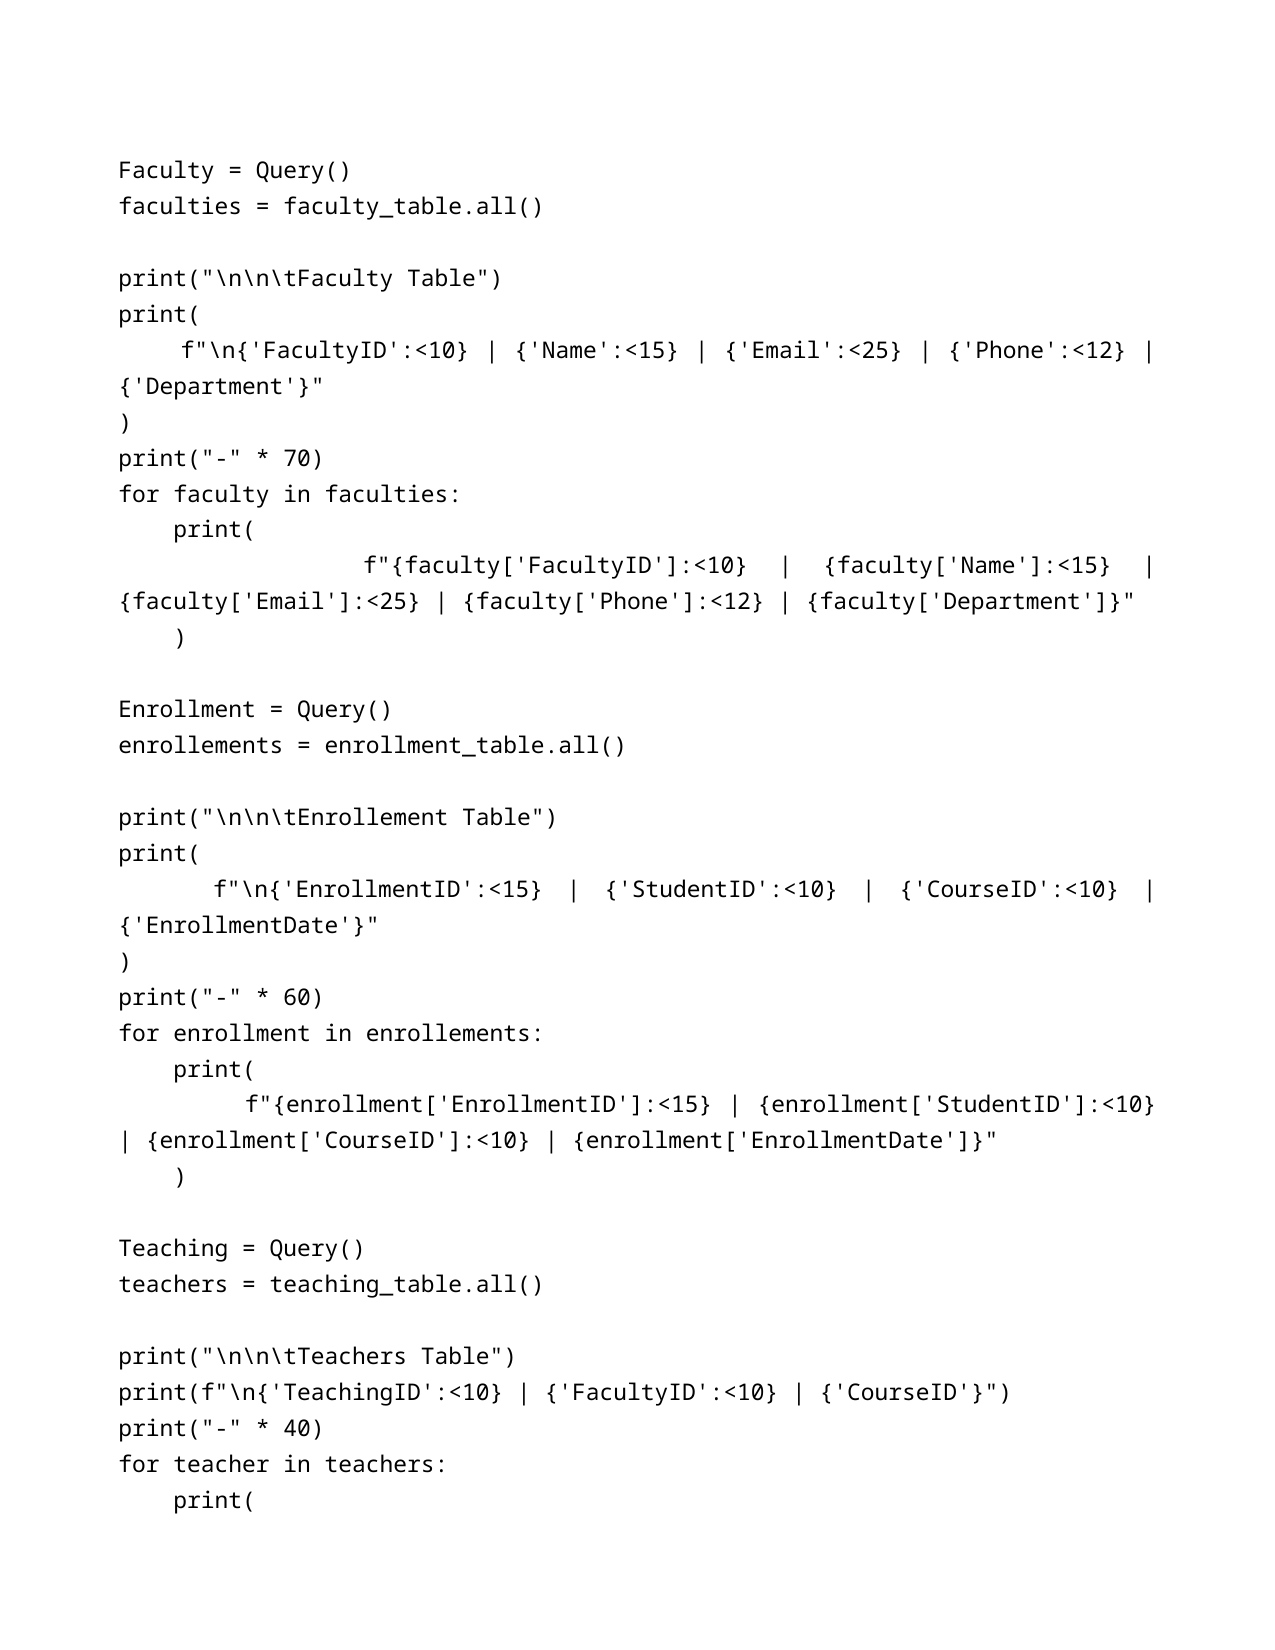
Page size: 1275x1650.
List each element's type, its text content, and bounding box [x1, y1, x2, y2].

text print( [118, 513, 1157, 545]
text ) [118, 945, 1157, 976]
text Enrollment = Query() [118, 693, 1157, 724]
text print(f"\n{'TeachingID':<10} | {'FacultyID':<10} | {'CourseID'}") [118, 1376, 1157, 1407]
text for teacher in teachers: [118, 1448, 1157, 1479]
text ) [118, 621, 1157, 652]
text print( [118, 837, 1157, 868]
text print("-" * 40) [118, 1412, 1157, 1443]
text print("\n\n\tEnrollement Table") [118, 801, 1157, 832]
text enrollements = enrollment_table.all() [118, 729, 1157, 760]
text f"{faculty['FacultyID']:<10} | {faculty['Name']:<15} | {faculty['Email']:<25} | {faculty['Phone']:<12} | {faculty['Department']}" [118, 549, 1157, 617]
text for faculty in faculties: [118, 477, 1157, 509]
text print("-" * 60) [118, 981, 1157, 1012]
text for enrollment in enrollements: [118, 1017, 1157, 1048]
text ) [118, 1160, 1157, 1192]
text Teaching = Query() [118, 1232, 1157, 1263]
text print( [118, 1052, 1157, 1084]
text print("\n\n\tTeachers Table") [118, 1340, 1157, 1371]
text faculties = faculty_table.all() [118, 190, 1157, 221]
text teachers = teaching_table.all() [118, 1268, 1157, 1299]
text print( [118, 298, 1157, 329]
text ) [118, 406, 1157, 437]
text f"\n{'EnrollmentID':<15} | {'StudentID':<10} | {'CourseID':<10} | {'EnrollmentDate'}" [118, 873, 1157, 940]
text f"\n{'FacultyID':<10} | {'Name':<15} | {'Email':<25} | {'Phone':<12} | {'Department'}" [118, 334, 1157, 401]
text print("-" * 70) [118, 442, 1157, 473]
text f"{enrollment['EnrollmentID']:<15} | {enrollment['StudentID']:<10} | {enrollment['CourseID']:<10} | {enrollment['EnrollmentDate']}" [118, 1088, 1157, 1156]
text print( [118, 1484, 1157, 1515]
text Faculty = Query() [118, 154, 1157, 185]
text print("\n\n\tFaculty Table") [118, 262, 1157, 293]
